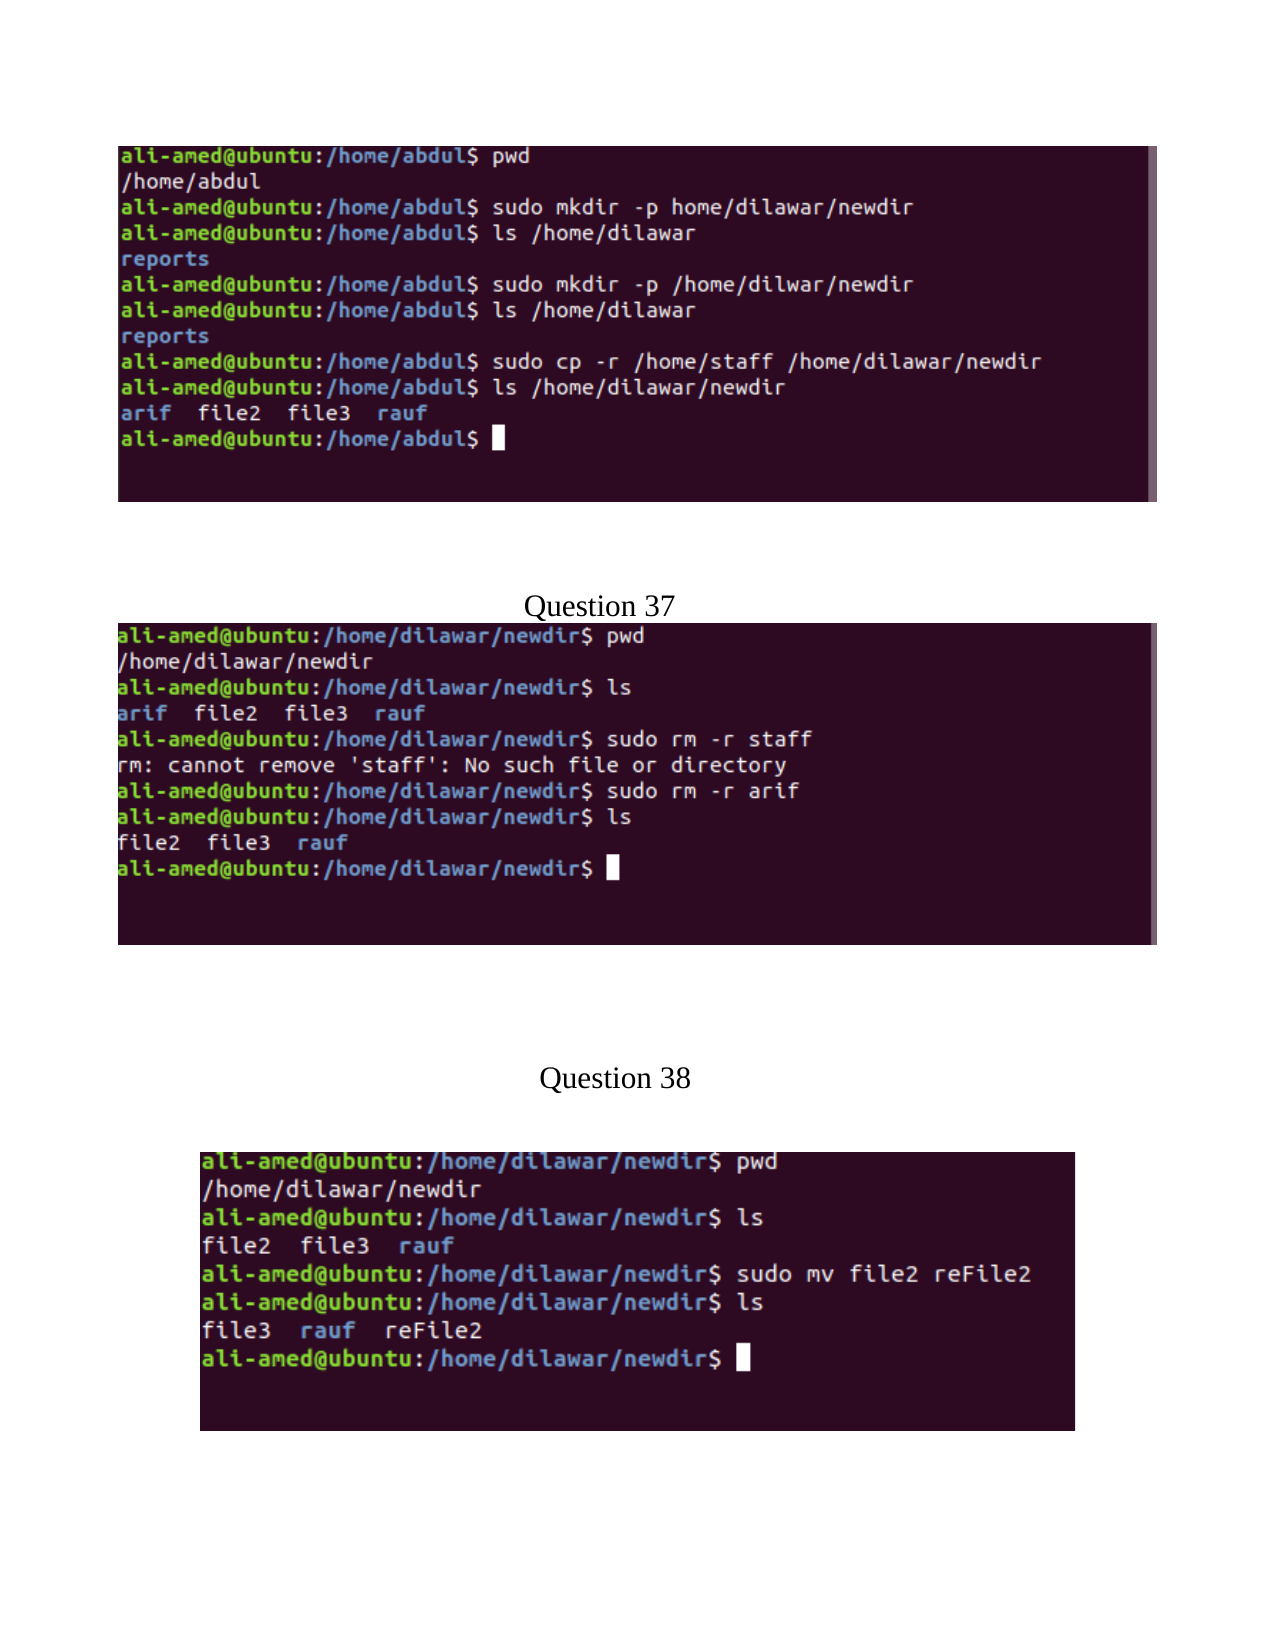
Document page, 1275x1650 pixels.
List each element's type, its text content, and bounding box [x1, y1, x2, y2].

picture [118, 623, 1157, 945]
text Question 38 [118, 1059, 1157, 1095]
picture [118, 146, 1157, 502]
text Question 37 [118, 587, 1157, 623]
picture [200, 1152, 1075, 1431]
